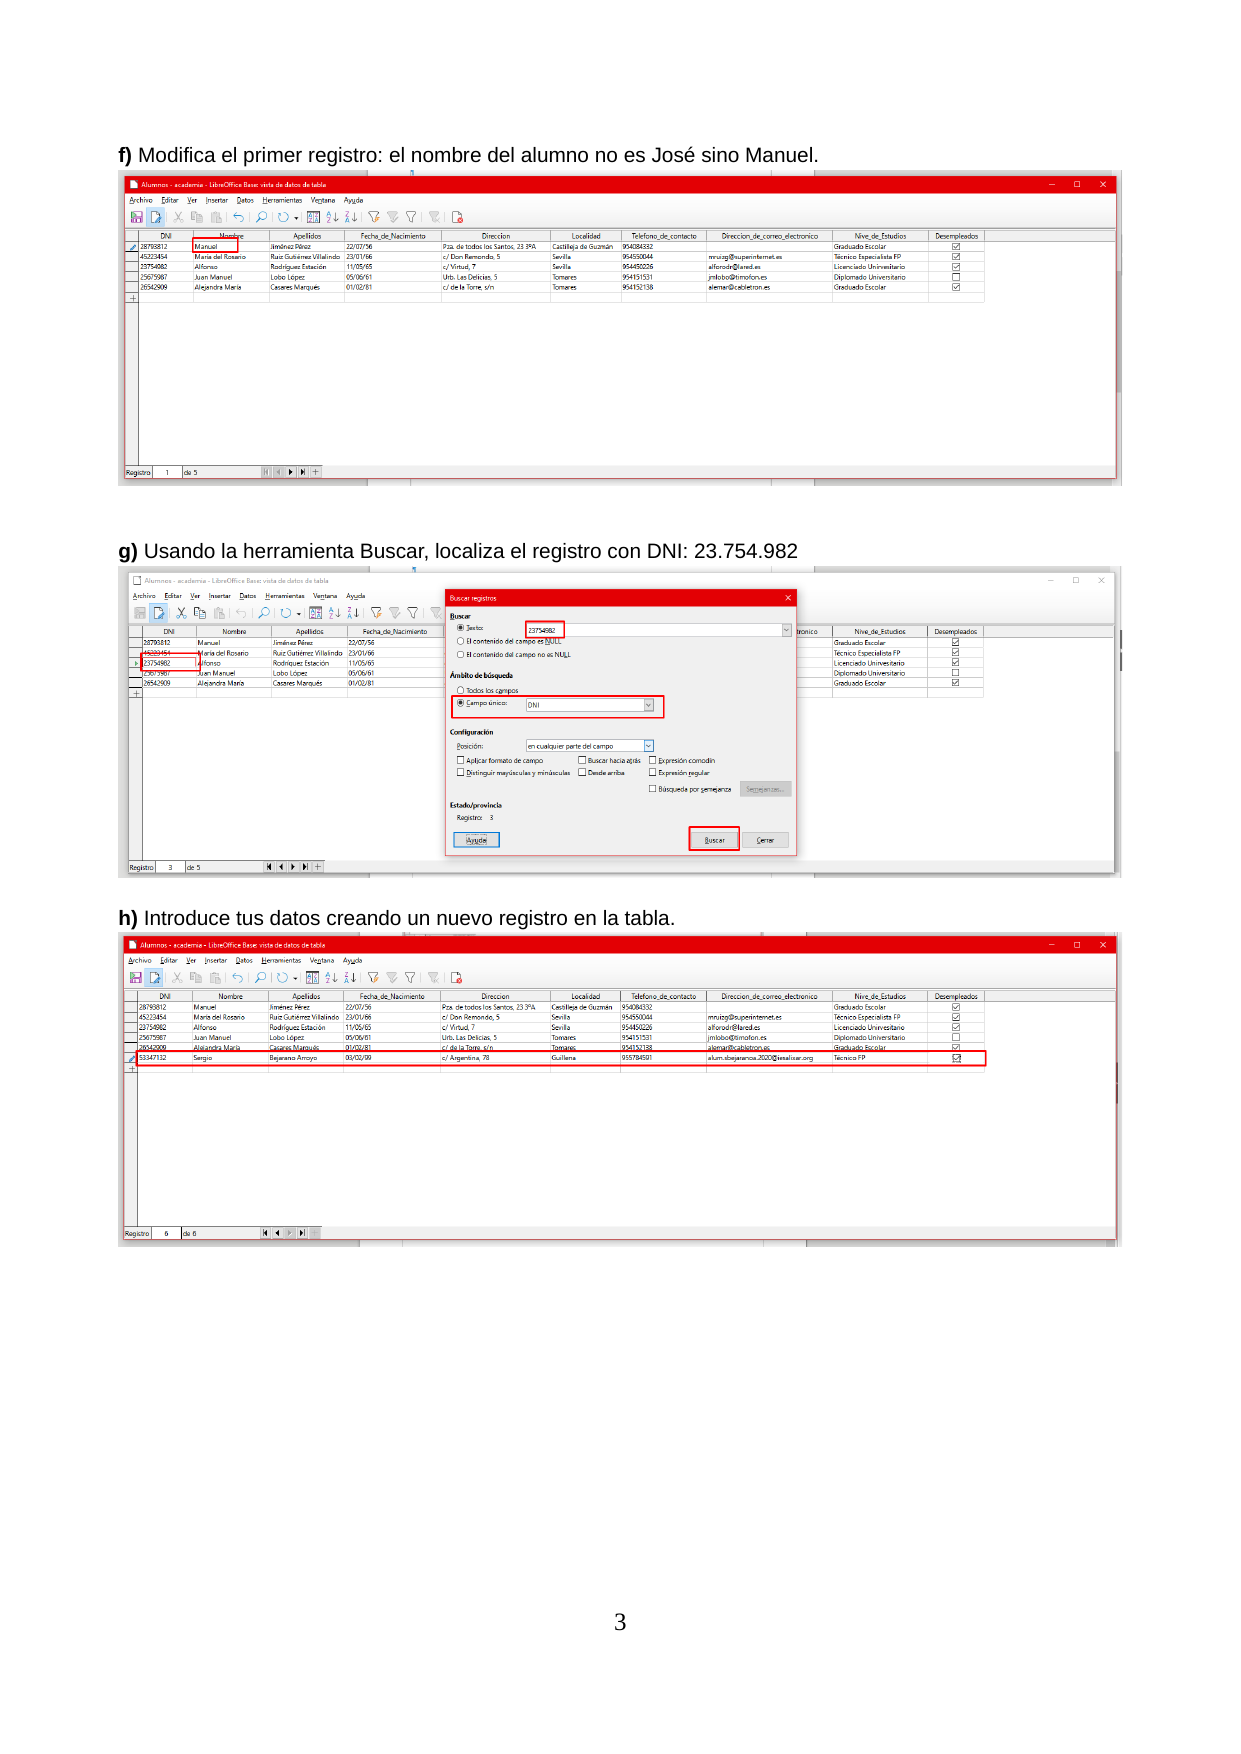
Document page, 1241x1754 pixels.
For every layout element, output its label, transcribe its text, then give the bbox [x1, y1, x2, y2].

picture [118, 932, 1123, 1247]
text h) Introduce tus datos creando un nuevo registro en la tabla. [118, 905, 1122, 929]
picture [118, 170, 1123, 486]
text g) Usando la herramienta Buscar, localiza el registro con DNI: 23.754.982 [118, 514, 1122, 563]
text f) Modifica el primer registro: el nombre del alumno no es José sino Manuel. [118, 118, 1122, 167]
picture [118, 566, 1123, 878]
